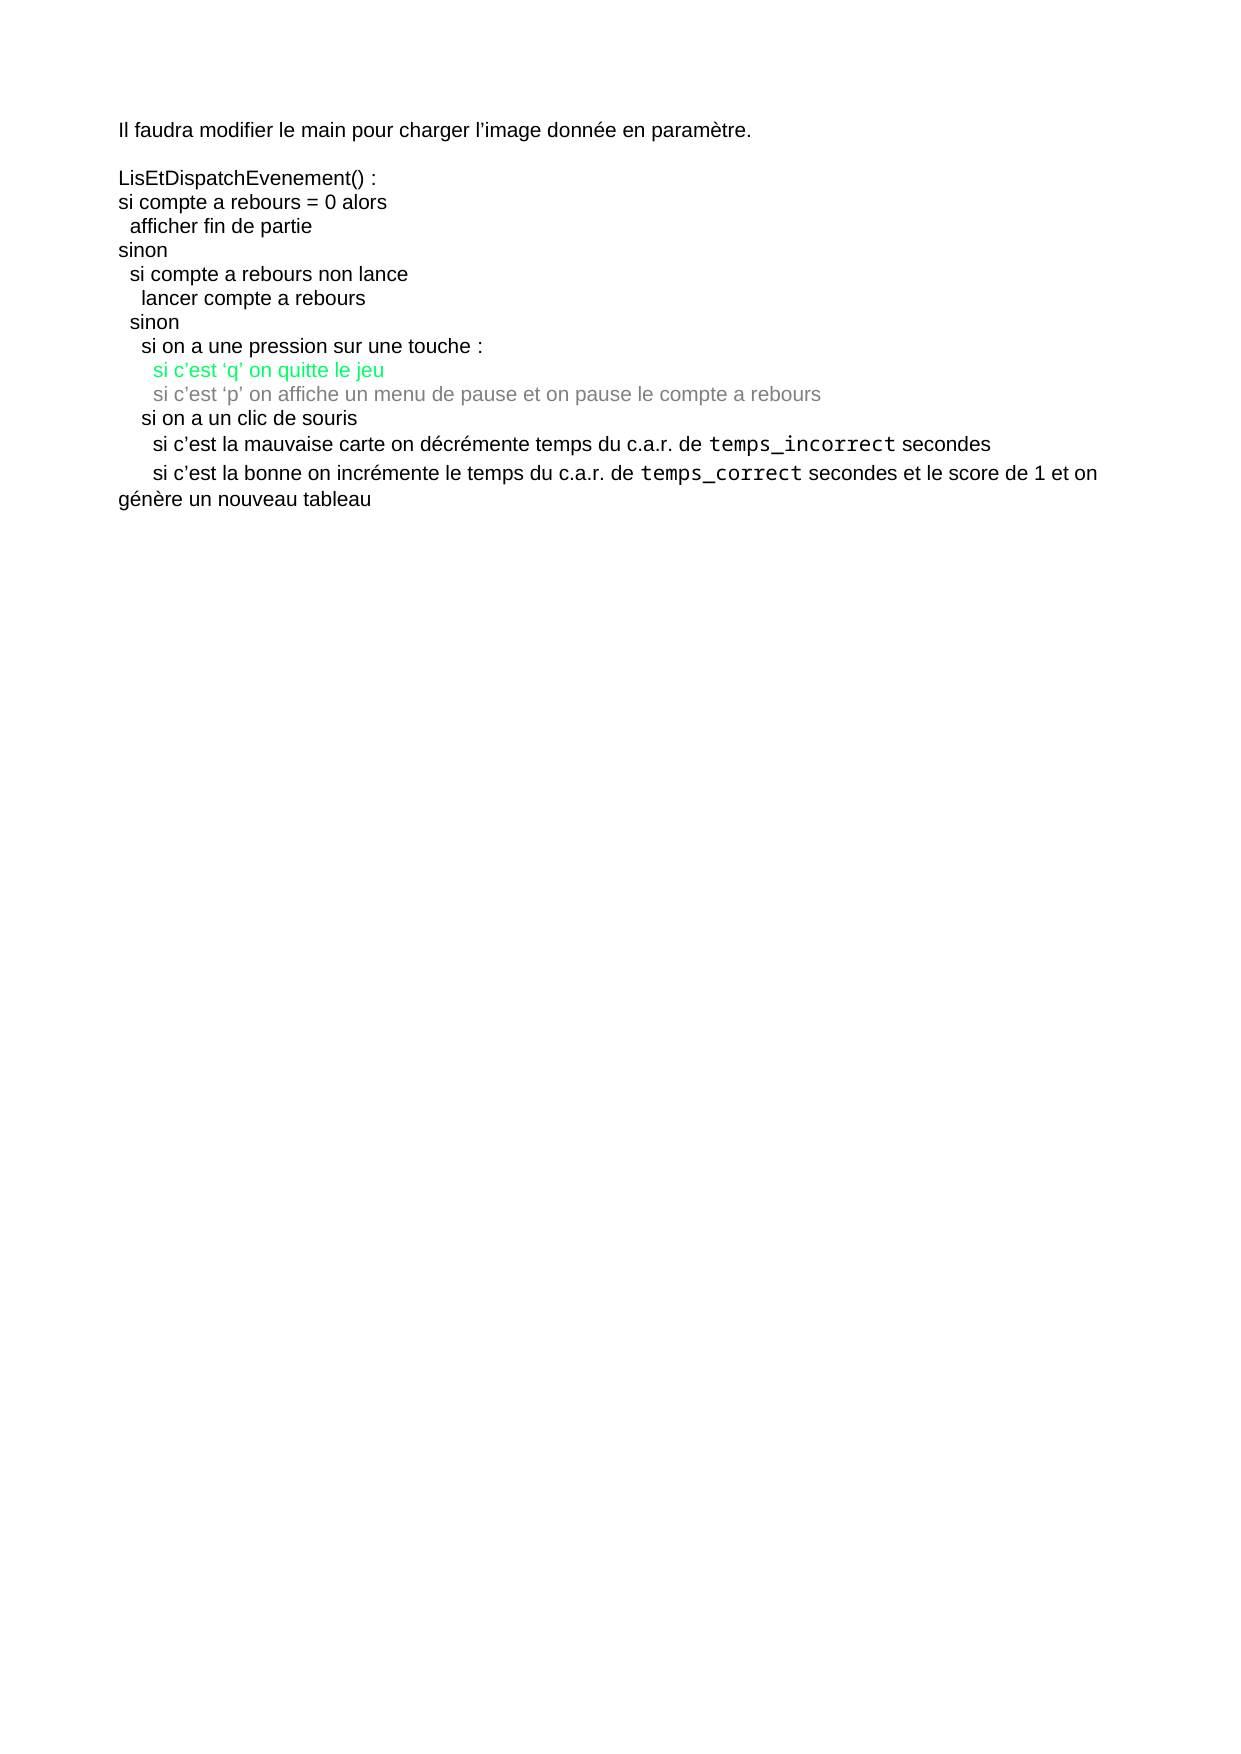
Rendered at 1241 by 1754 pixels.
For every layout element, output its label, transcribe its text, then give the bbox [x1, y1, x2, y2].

text si on a une pression sur une touche : [118, 334, 1122, 358]
text si compte a rebours non lance [118, 262, 1122, 286]
text si on a un clic de souris [118, 406, 1122, 429]
text afficher fin de partie [118, 214, 1122, 238]
text si c’est ‘q’ on quitte le jeu [118, 358, 1122, 382]
text si c’est ‘p’ on affiche un menu de pause et on pause le compte a rebours [118, 382, 1122, 406]
text sinon [118, 238, 1122, 262]
text lancer compte a rebours [118, 286, 1122, 310]
text sinon [118, 310, 1122, 334]
text LisEtDispatchEvenement() : [118, 166, 1122, 190]
text Il faudra modifier le main pour charger l’image donnée en paramètre. [118, 118, 1122, 142]
text si c’est la bonne on incrémente le temps du c.a.r. de temps_correct secondes et le score de 1 et on génère un nouveau tableau [118, 458, 1122, 510]
text si c’est la mauvaise carte on décrémente temps du c.a.r. de temps_incorrect secondes [118, 429, 1122, 458]
text si compte a rebours = 0 alors [118, 190, 1122, 214]
